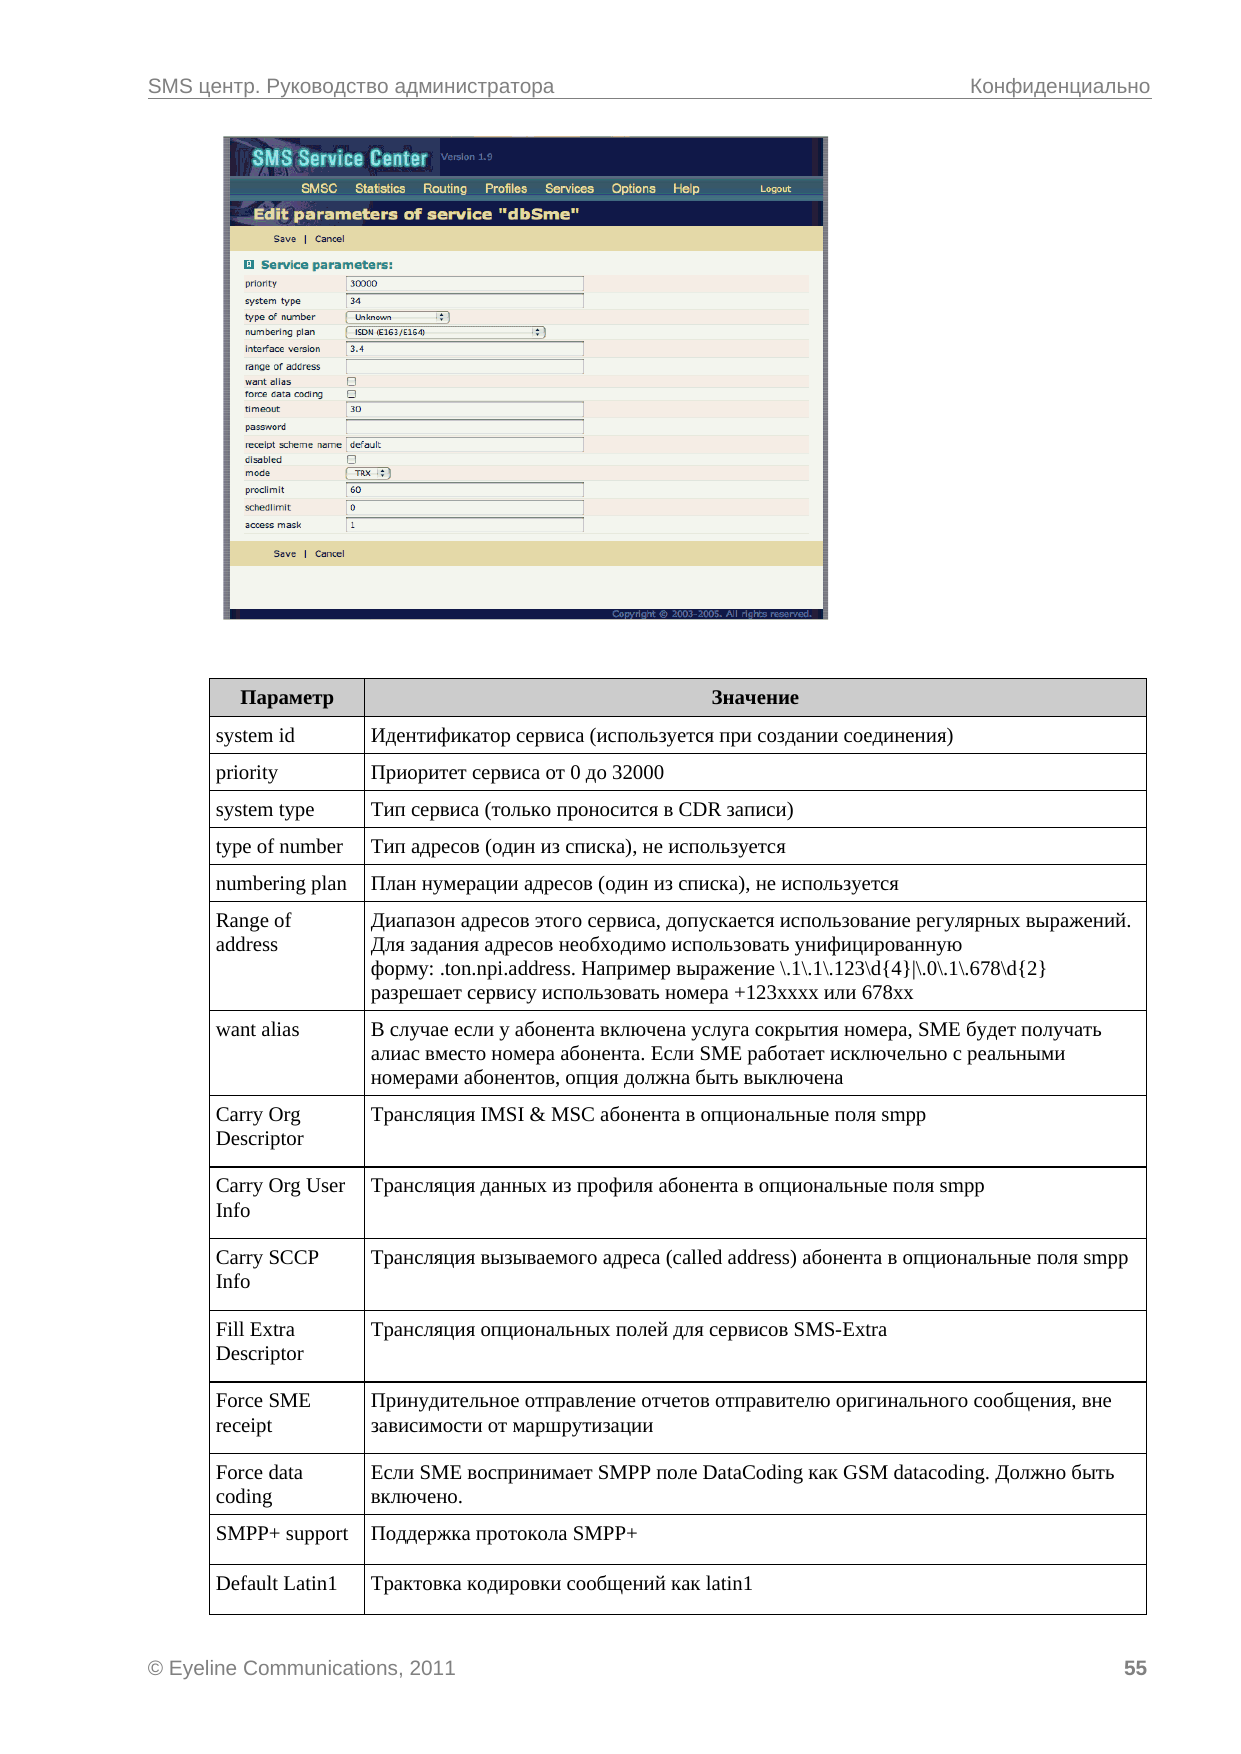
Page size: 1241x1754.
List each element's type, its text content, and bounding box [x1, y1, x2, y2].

table_cell Default Latin1 [210, 1565, 364, 1614]
table_cell Если SME воспринимает SMPP поле DataCoding как GSM datacoding. Должно быть включено. [365, 1454, 1146, 1514]
table_cell type of number [210, 828, 364, 863]
table_cell Range of address [210, 902, 364, 1010]
table_cell system type [210, 791, 364, 827]
table_header Значение [365, 679, 1146, 716]
table_cell Трансляция вызываемого адреса (called address) абонента в опциональные поля smpp [365, 1239, 1146, 1310]
table_cell Carry Org User Info [210, 1168, 364, 1238]
table_cell Диапазон адресов этого сервиса, допускается использование регулярных выражений. Для задания адресов необходимо использовать унифицированную форму: .ton.npi.address. Например выражение \.1\.1\.123\d{4}|\.0\.1\.678\d{2} разрешает сервису использовать номера +123xxxx или 678xx [365, 902, 1146, 1010]
table_cell priority [210, 754, 364, 789]
table_cell want alias [210, 1011, 364, 1095]
table_cell Идентификатор сервиса (используется при создании соединения) [365, 717, 1146, 753]
table_cell Трансляция IMSI & MSC абонента в опциональные поля smpp [365, 1096, 1146, 1166]
table_header Параметр [210, 679, 364, 716]
table_cell Carry Org Descriptor [210, 1096, 364, 1166]
table_cell Приоритет сервиса от 0 до 32000 [365, 754, 1146, 789]
table_cell numbering plan [210, 865, 364, 901]
table_cell Carry SCCP Info [210, 1239, 364, 1310]
picture [223, 136, 829, 620]
table_cell В случае если у абонента включена услуга сокрытия номера, SME будет получать алиас вместо номера абонента. Если SME работает исключельно с реальными номерами абонентов, опция должна быть выключена [365, 1011, 1146, 1095]
table_cell План нумерации адресов (один из списка), не используется [365, 865, 1146, 901]
table_cell Force data coding [210, 1454, 364, 1514]
table_cell Трансляция опциональных полей для сервисов SMS-Extra [365, 1311, 1146, 1381]
table_cell Тип сервиса (только проносится в CDR записи) [365, 791, 1146, 827]
table_cell Force SME receipt [210, 1383, 364, 1453]
table_cell Fill Extra Descriptor [210, 1311, 364, 1381]
table_cell Трансляция данных из профиля абонента в опциональные поля smpp [365, 1168, 1146, 1238]
table_cell SMPP+ support [210, 1515, 364, 1564]
table_cell Тип адресов (один из списка), не используется [365, 828, 1146, 863]
table_cell Поддержка протокола SMPP+ [365, 1515, 1146, 1564]
table_cell Трактовка кодировки сообщений как latin1 [365, 1565, 1146, 1614]
table_cell system id [210, 717, 364, 753]
table_cell Принудительное отправление отчетов отправителю оригинального сообщения, вне зависимости от маршрутизации [365, 1383, 1146, 1453]
